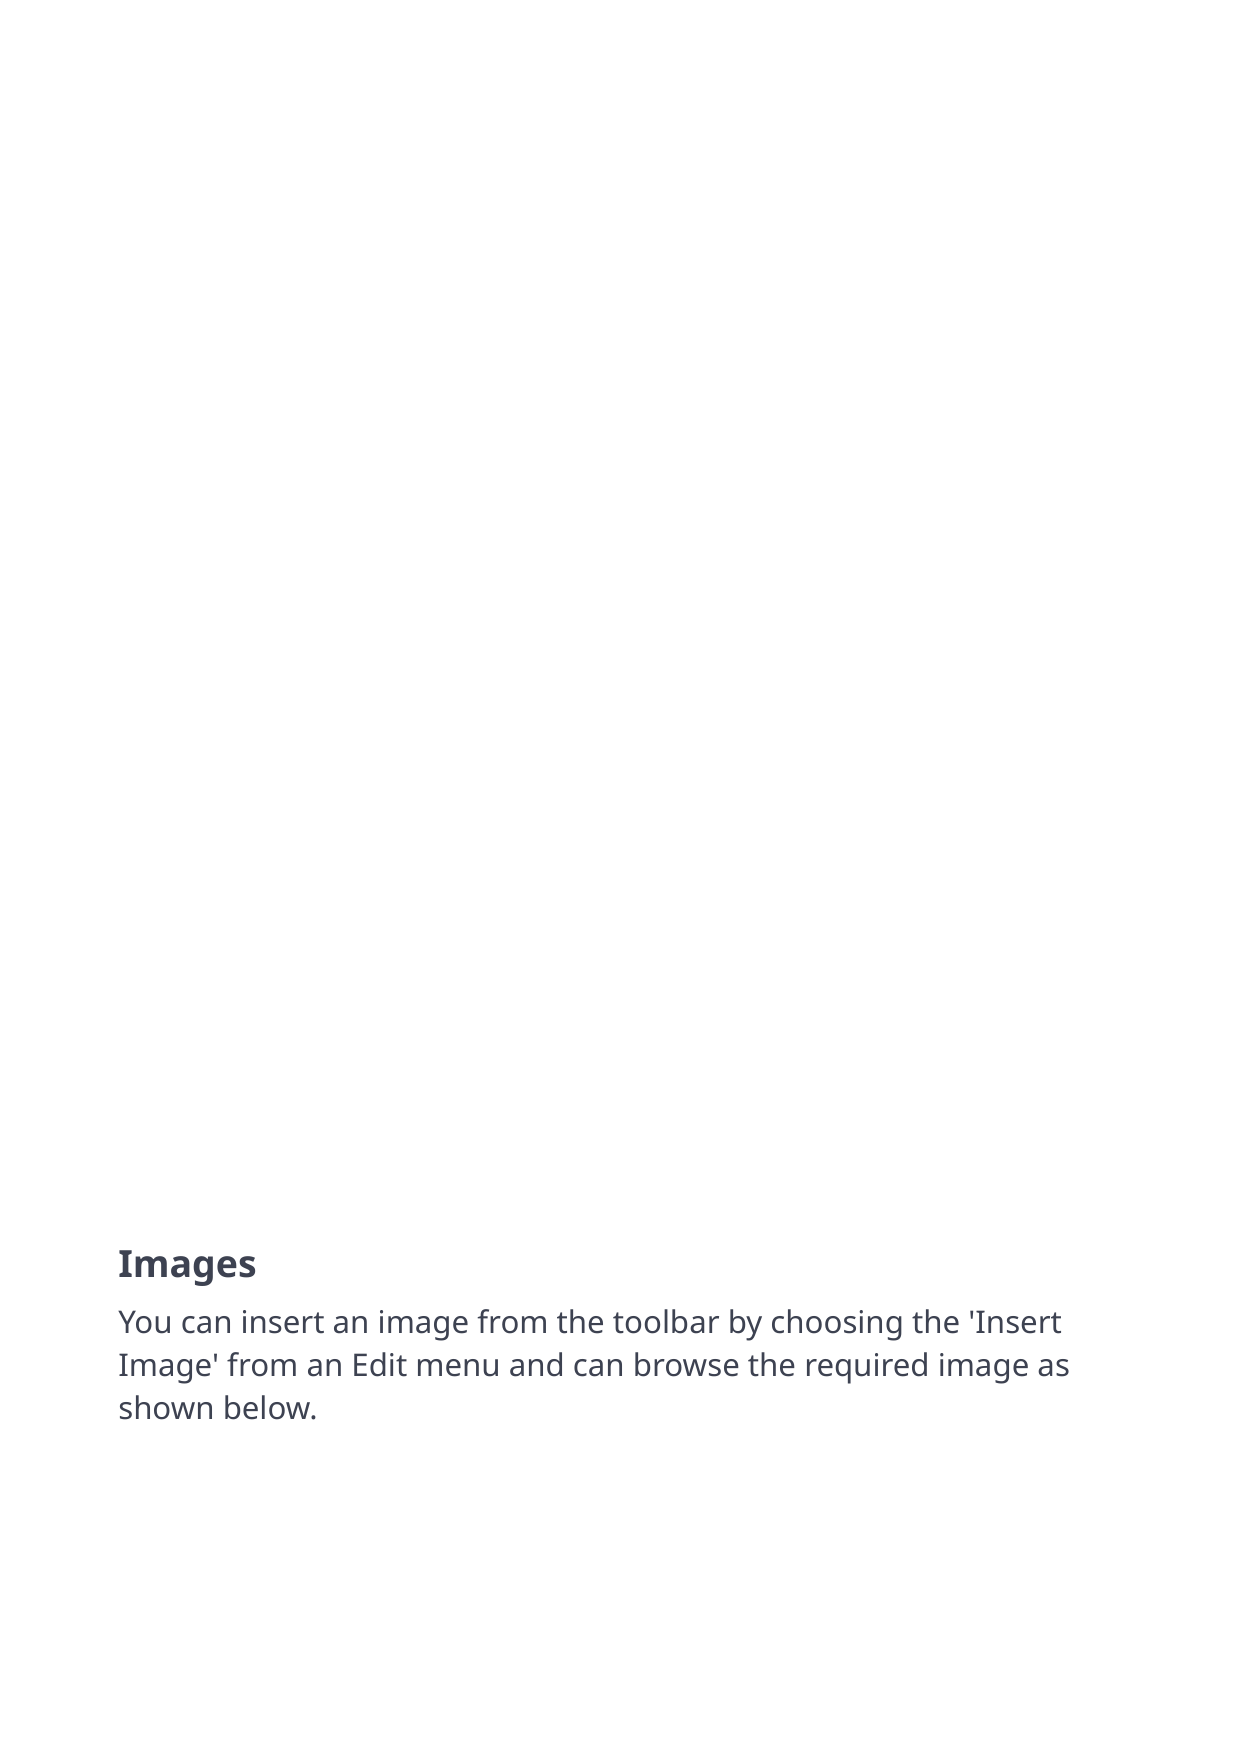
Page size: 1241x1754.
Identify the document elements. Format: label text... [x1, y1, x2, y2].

text You can insert an image from the toolbar by choosing the 'Insert Image' from an Edit menu and can browse the required image as shown below. [118, 1300, 1122, 1428]
subtitle Images [118, 1237, 1122, 1288]
